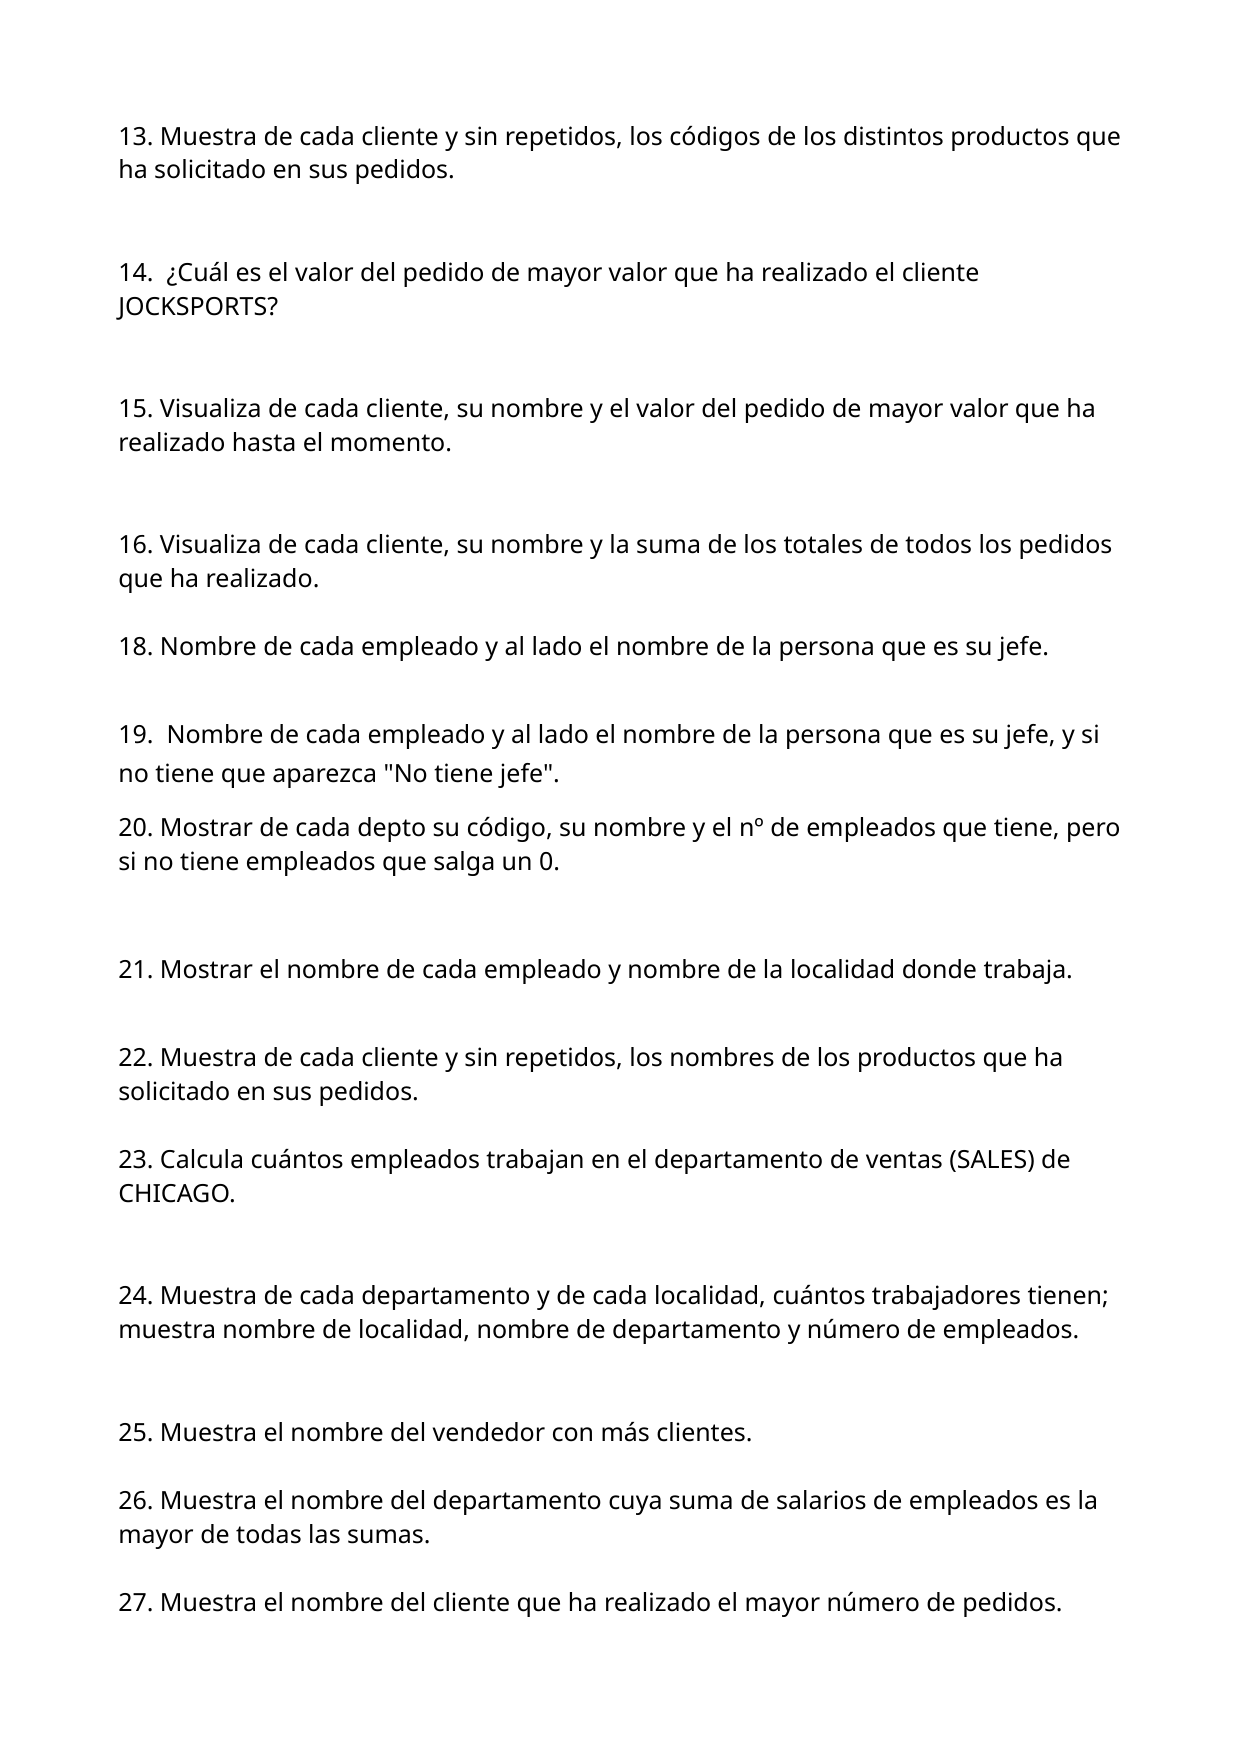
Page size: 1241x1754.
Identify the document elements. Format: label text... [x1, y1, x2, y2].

text 25. Muestra el nombre del vendedor con más clientes. [118, 1414, 1122, 1448]
text 24. Muestra de cada departamento y de cada localidad, cuántos trabajadores tienen; muestra nombre de localidad, nombre de departamento y número de empleados. [118, 1278, 1122, 1346]
text 13. Muestra de cada cliente y sin repetidos, los códigos de los distintos productos que ha solicitado en sus pedidos. [118, 118, 1122, 186]
text 20. Mostrar de cada depto su código, su nombre y el nº de empleados que tiene, pero si no tiene empleados que salga un 0. [118, 810, 1122, 878]
text 15. Visualiza de cada cliente, su nombre y el valor del pedido de mayor valor que ha realizado hasta el momento. [118, 391, 1122, 459]
text 19. Nombre de cada empleado y al lado el nombre de la persona que es su jefe, y si no tiene que aparezca "No tiene jefe". [118, 717, 1122, 790]
text 22. Muestra de cada cliente y sin repetidos, los nombres de los productos que ha solicitado en sus pedidos. [118, 1039, 1122, 1108]
text 23. Calcula cuántos empleados trabajan en el departamento de ventas (SALES) de CHICAGO. [118, 1142, 1122, 1210]
text 18. Nombre de cada empleado y al lado el nombre de la persona que es su jefe. [118, 629, 1122, 663]
text 21. Mostrar el nombre de cada empleado y nombre de la localidad donde trabaja. [118, 952, 1122, 986]
text 14. ¿Cuál es el valor del pedido de mayor valor que ha realizado el cliente JOCKSPORTS? [118, 254, 1122, 322]
text 26. Muestra el nombre del departamento cuya suma de salarios de empleados es la mayor de todas las sumas. [118, 1482, 1122, 1550]
text 27. Muestra el nombre del cliente que ha realizado el mayor número de pedidos. [118, 1584, 1122, 1618]
text 16. Visualiza de cada cliente, su nombre y la suma de los totales de todos los pedidos que ha realizado. [118, 527, 1122, 595]
